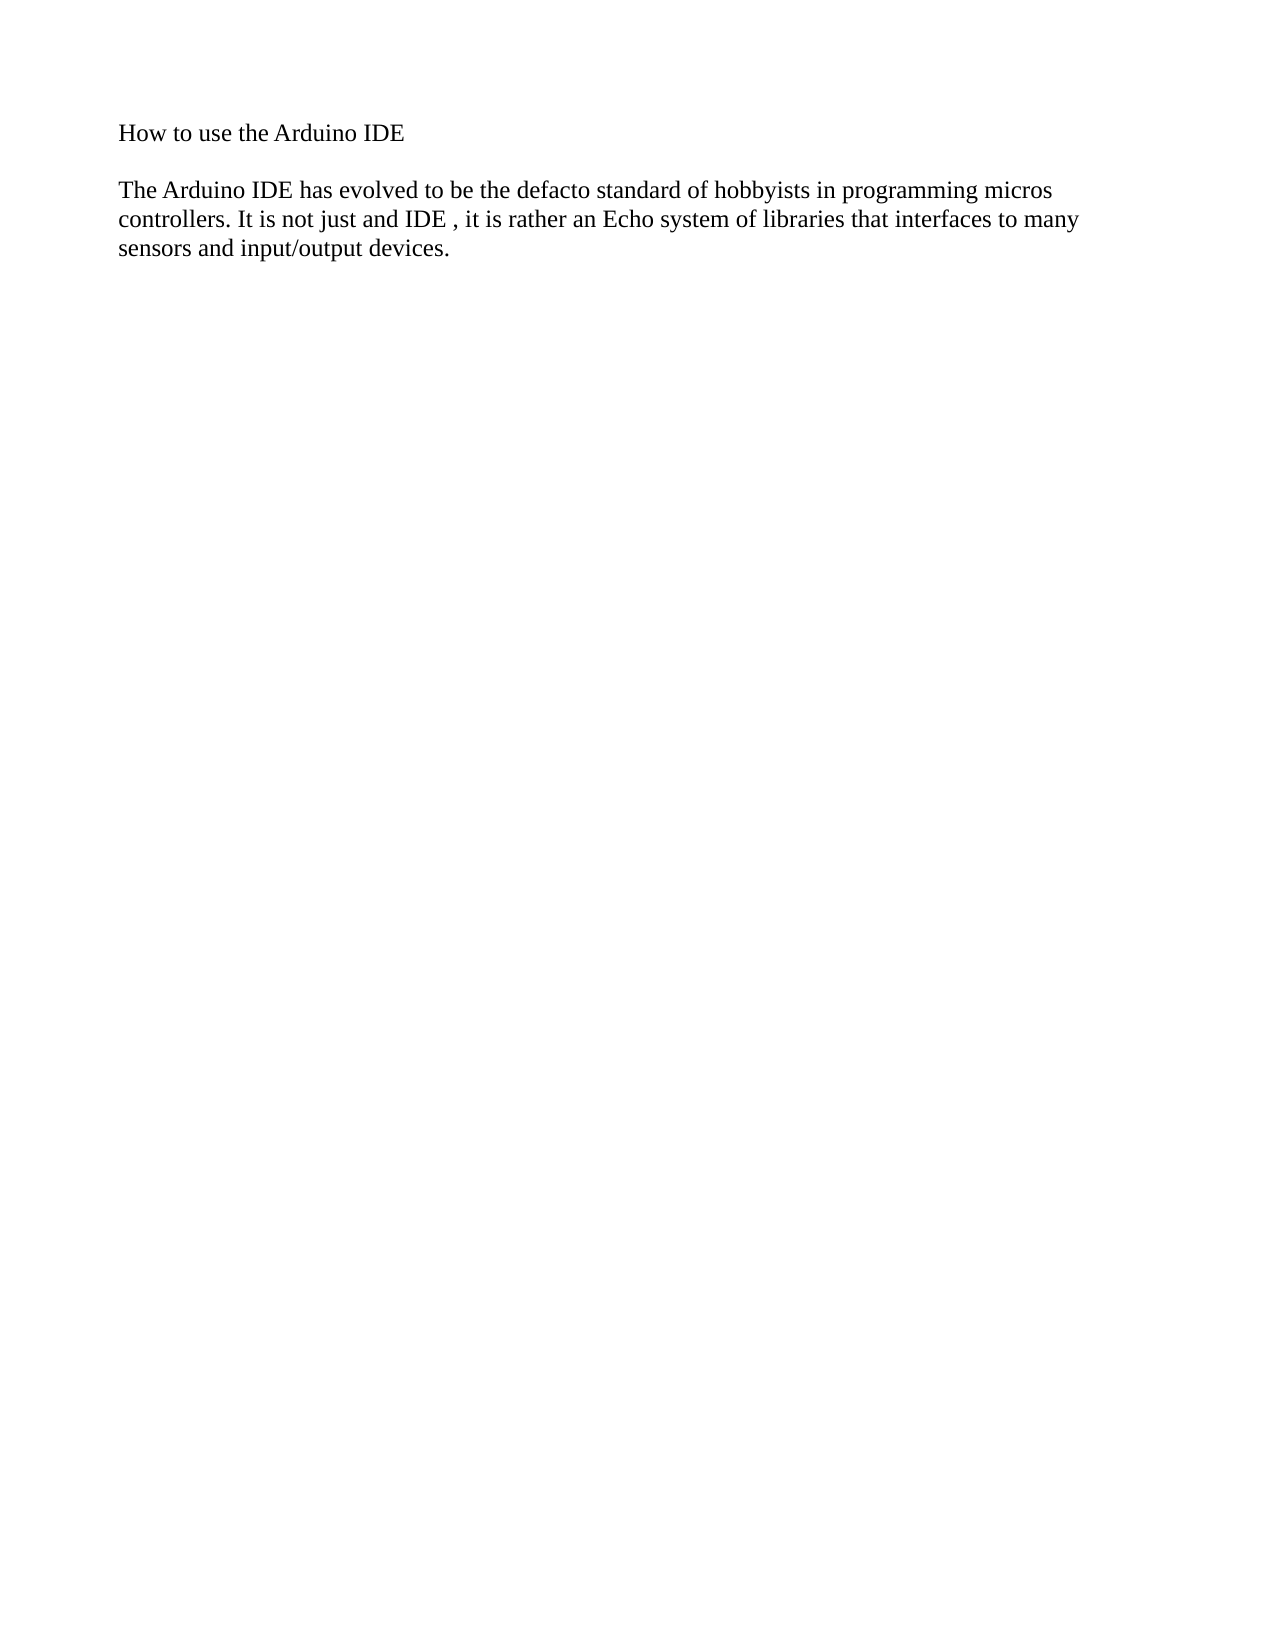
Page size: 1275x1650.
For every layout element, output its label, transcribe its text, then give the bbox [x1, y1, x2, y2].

text The Arduino IDE has evolved to be the defacto standard of hobbyists in programming micros controllers. It is not just and IDE , it is rather an Echo system of libraries that interfaces to many sensors and input/output devices. [118, 176, 1157, 262]
text How to use the Arduino IDE [118, 118, 1157, 147]
